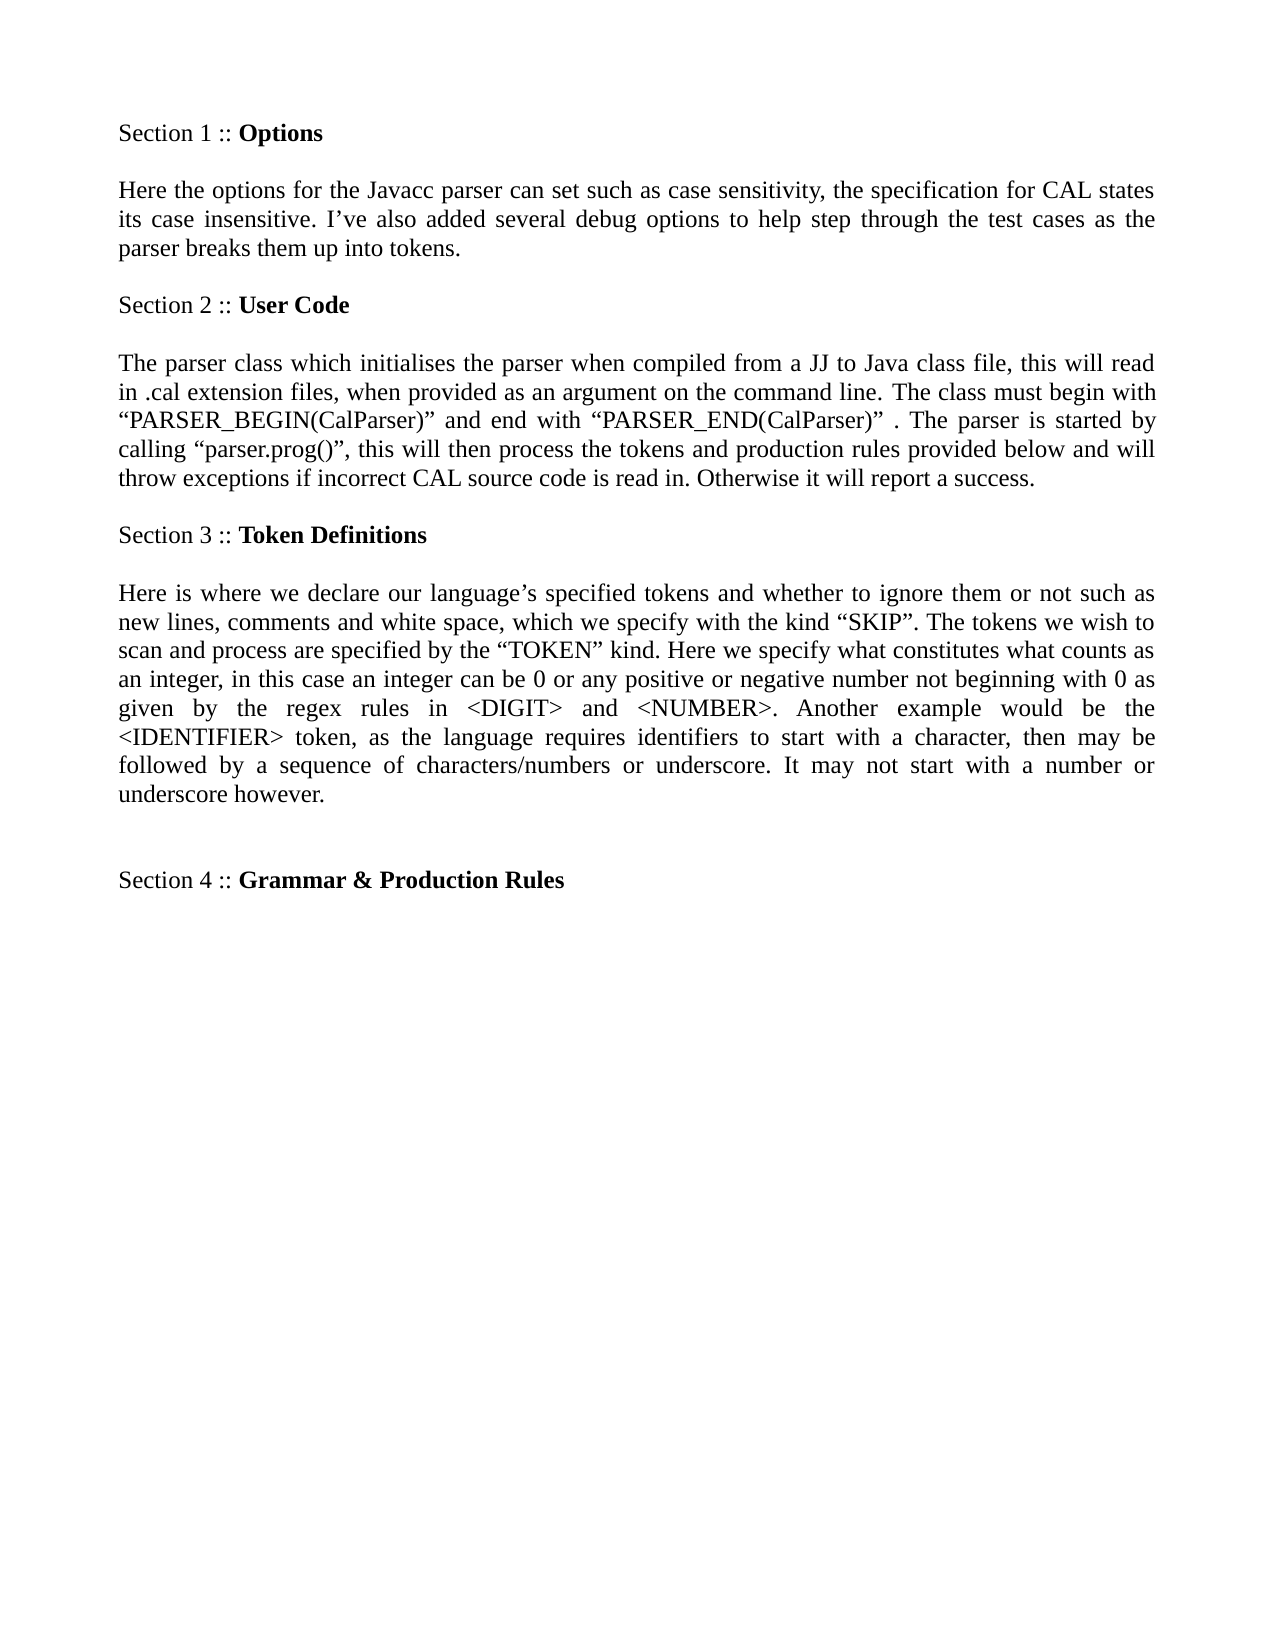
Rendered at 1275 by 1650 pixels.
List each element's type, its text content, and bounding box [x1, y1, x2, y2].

text The parser class which initialises the parser when compiled from a JJ to Java class file, this will read in .cal extension files, when provided as an argument on the command line. The class must begin with “PARSER_BEGIN(CalParser)” and end with “PARSER_END(CalParser)” . The parser is started by calling “parser.prog()”, this will then process the tokens and production rules provided below and will throw exceptions if incorrect CAL source code is read in. Otherwise it will report a success. [118, 348, 1157, 492]
text Here is where we declare our language’s specified tokens and whether to ignore them or not such as new lines, comments and white space, which we specify with the kind “SKIP”. The tokens we wish to scan and process are specified by the “TOKEN” kind. Here we specify what constitutes what counts as an integer, in this case an integer can be 0 or any positive or negative number not beginning with 0 as given by the regex rules in <DIGIT> and <NUMBER>. Another example would be the <IDENTIFIER> token, as the language requires identifiers to start with a character, then may be followed by a sequence of characters/numbers or underscore. It may not start with a number or underscore however. [118, 578, 1157, 808]
text Section 3 :: Token Definitions [118, 521, 1157, 549]
text Section 1 :: Options [118, 118, 1157, 147]
text Section 4 :: Grammar & Production Rules [118, 866, 1157, 894]
text Section 2 :: User Code [118, 291, 1157, 319]
text Here the options for the Javacc parser can set such as case sensitivity, the specification for CAL states its case insensitive. I’ve also added several debug options to help step through the test cases as the parser breaks them up into tokens. [118, 176, 1157, 262]
